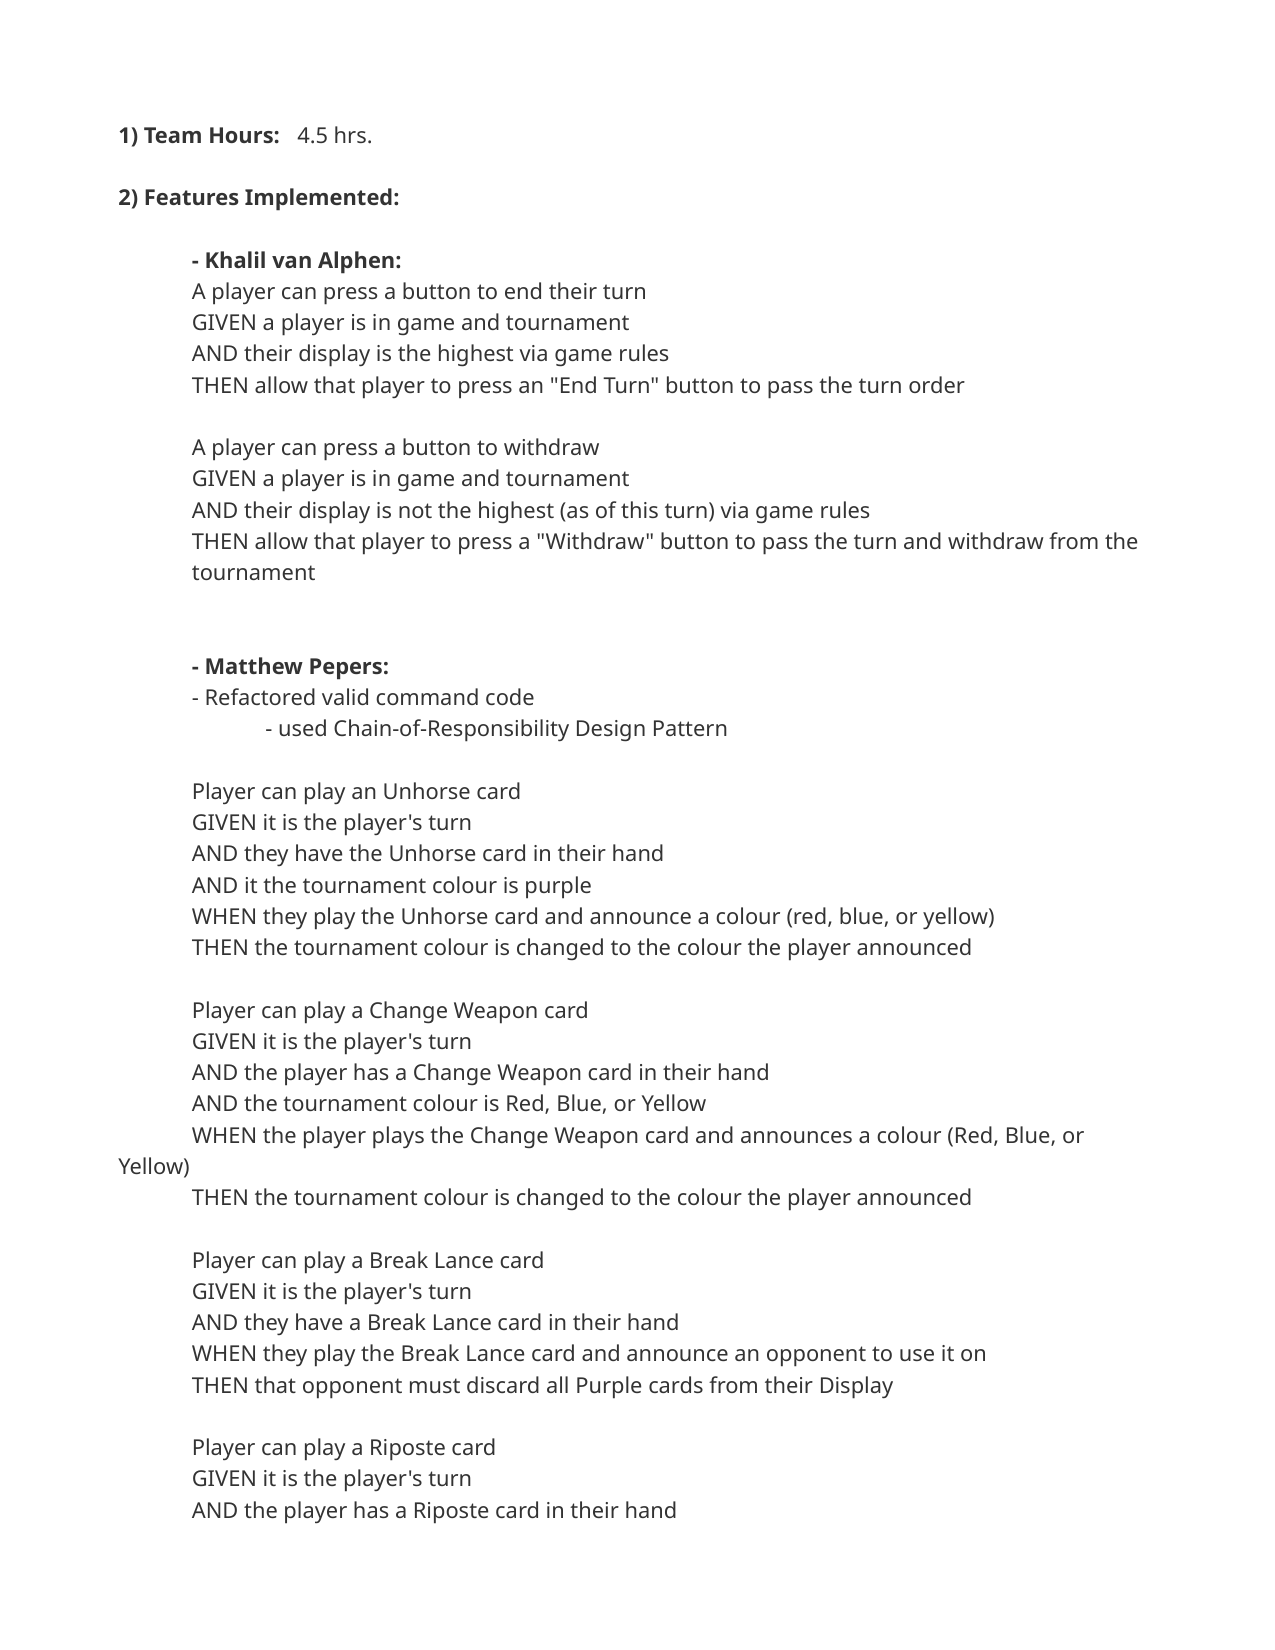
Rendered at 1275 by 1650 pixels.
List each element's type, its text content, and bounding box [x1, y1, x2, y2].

text A player can press a button to end their turn [118, 274, 1157, 306]
text - Refactored valid command code [118, 681, 1157, 712]
text - Matthew Pepers: [118, 649, 1157, 681]
text GIVEN a player is in game and tournament AND their display is not the highest (as of this turn) via game rules THEN allow that player to press a "Withdraw" button to pass the turn and withdraw from the tournament [118, 462, 1157, 587]
text Player can play an Unhorse card [118, 774, 1157, 806]
text Player can play a Change Weapon card [118, 993, 1157, 1024]
text GIVEN it is the player's turn AND the player has a Change Weapon card in their hand AND the tournament colour is Red, Blue, or Yellow WHEN the player plays the Change Weapon card and announces a colour (Red, Blue, or Yellow) THEN the tournament colour is changed to the colour the player announced [118, 1024, 1157, 1212]
text GIVEN a player is in game and tournament AND their display is the highest via game rules THEN allow that player to press an "End Turn" button to pass the turn order [118, 306, 1157, 399]
text Player can play a Riposte card [118, 1431, 1157, 1462]
text - Khalil van Alphen: [118, 243, 1157, 274]
text 2) Features Implemented: [118, 181, 1157, 212]
text Player can play a Break Lance card [118, 1243, 1157, 1274]
text A player can press a button to withdraw [118, 431, 1157, 462]
text 1) Team Hours: 4.5 hrs. [118, 118, 1157, 149]
text GIVEN it is the player's turn AND they have a Break Lance card in their hand WHEN they play the Break Lance card and announce an opponent to use it on THEN that opponent must discard all Purple cards from their Display [118, 1274, 1157, 1399]
text - used Chain-of-Responsibility Design Pattern [118, 712, 1157, 743]
text GIVEN it is the player's turn AND the player has a Riposte card in their hand [118, 1462, 1157, 1524]
text GIVEN it is the player's turn AND they have the Unhorse card in their hand AND it the tournament colour is purple WHEN they play the Unhorse card and announce a colour (red, blue, or yellow) THEN the tournament colour is changed to the colour the player announced [118, 806, 1157, 962]
